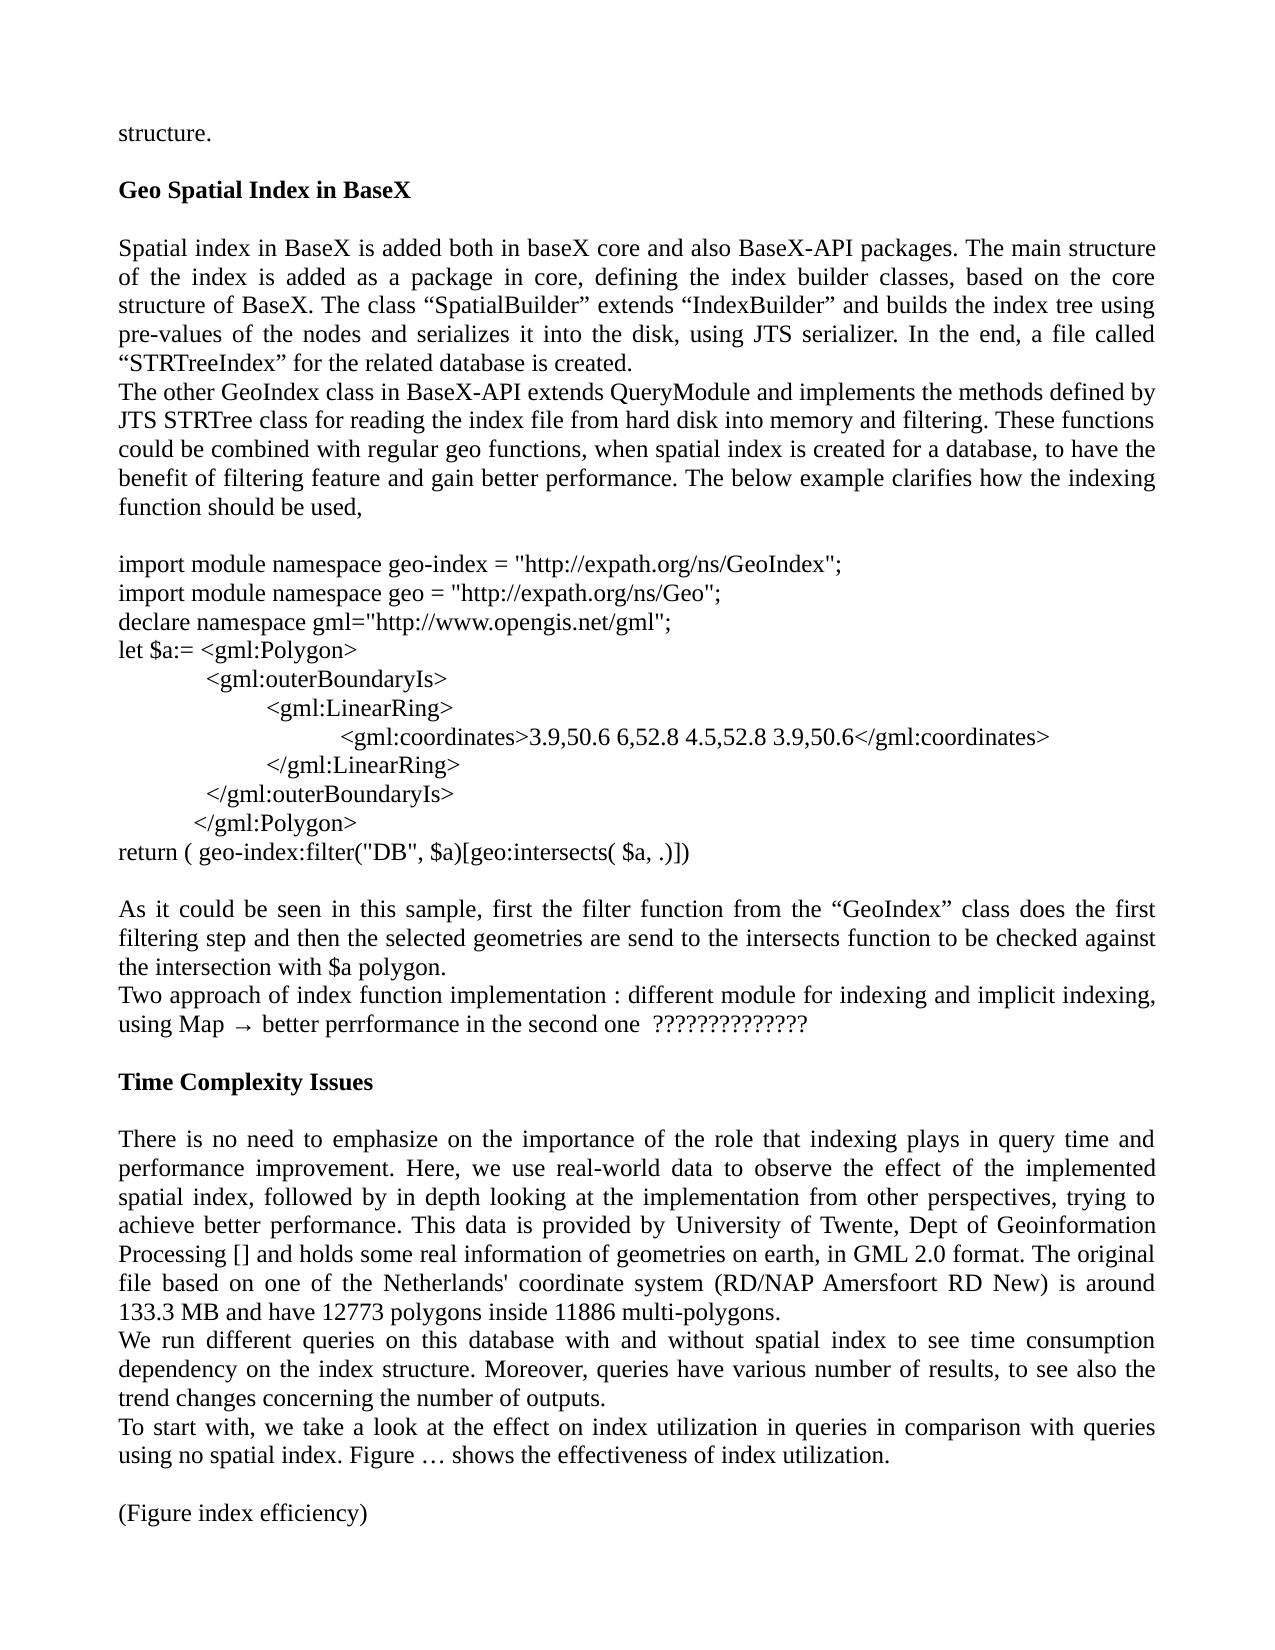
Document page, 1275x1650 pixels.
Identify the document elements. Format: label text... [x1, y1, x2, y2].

text To start with, we take a look at the effect on index utilization in queries in comparison with queries using no spatial index. Figure … shows the effectiveness of index utilization. [118, 1412, 1157, 1469]
text </gml:Polygon> [118, 808, 1157, 837]
text structure. [118, 118, 1157, 147]
text let $a:= <gml:Polygon> [118, 636, 1157, 664]
text declare namespace gml="http://www.opengis.net/gml"; [118, 607, 1157, 636]
text import module namespace geo-index = "http://expath.org/ns/GeoIndex"; [118, 549, 1157, 578]
text Spatial index in BaseX is added both in baseX core and also BaseX-API packages. The main structure of the index is added as a package in core, defining the index builder classes, based on the core structure of BaseX. The class “SpatialBuilder” extends “IndexBuilder” and builds the index tree using pre-values of the nodes and serializes it into the disk, using JTS serializer. In the end, a file called “STRTreeIndex” for the related database is created. [118, 233, 1157, 377]
text import module namespace geo = "http://expath.org/ns/Geo"; [118, 578, 1157, 607]
text <gml:coordinates>3.9,50.6 6,52.8 4.5,52.8 3.9,50.6</gml:coordinates> [118, 722, 1157, 751]
text (Figure index efficiency) [118, 1498, 1157, 1527]
text Time Complexity Issues [118, 1067, 1157, 1096]
text <gml:LinearRing> [118, 693, 1157, 722]
text There is no need to emphasize on the importance of the role that indexing plays in query time and performance improvement. Here, we use real-world data to observe the effect of the implemented spatial index, followed by in depth looking at the implementation from other perspectives, trying to achieve better performance. This data is provided by University of Twente, Dept of Geoinformation Processing [] and holds some real information of geometries on earth, in GML 2.0 format. The original file based on one of the Netherlands' coordinate system (RD/NAP Amersfoort RD New) is around 133.3 MB and have 12773 polygons inside 11886 multi-polygons. [118, 1124, 1157, 1326]
text Geo Spatial Index in BaseX [118, 176, 1157, 204]
text We run different queries on this database with and without spatial index to see time consumption dependency on the index structure. Moreover, queries have various number of results, to see also the trend changes concerning the number of outputs. [118, 1326, 1157, 1412]
text As it could be seen in this sample, first the filter function from the “GeoIndex” class does the first filtering step and then the selected geometries are send to the intersects function to be checked against the intersection with $a polygon. [118, 894, 1157, 981]
text return ( geo-index:filter("DB", $a)[geo:intersects( $a, .)]) [118, 837, 1157, 866]
text <gml:outerBoundaryIs> [118, 664, 1157, 693]
text The other GeoIndex class in BaseX-API extends QueryModule and implements the methods defined by JTS STRTree class for reading the index file from hard disk into memory and filtering. These functions could be combined with regular geo functions, when spatial index is created for a database, to have the benefit of filtering feature and gain better performance. The below example clarifies how the indexing function should be used, [118, 377, 1157, 521]
text Two approach of index function implementation : different module for indexing and implicit indexing, using Map → better perrformance in the second one ?????????????? [118, 981, 1157, 1038]
text </gml:outerBoundaryIs> [118, 779, 1157, 808]
text </gml:LinearRing> [118, 751, 1157, 779]
